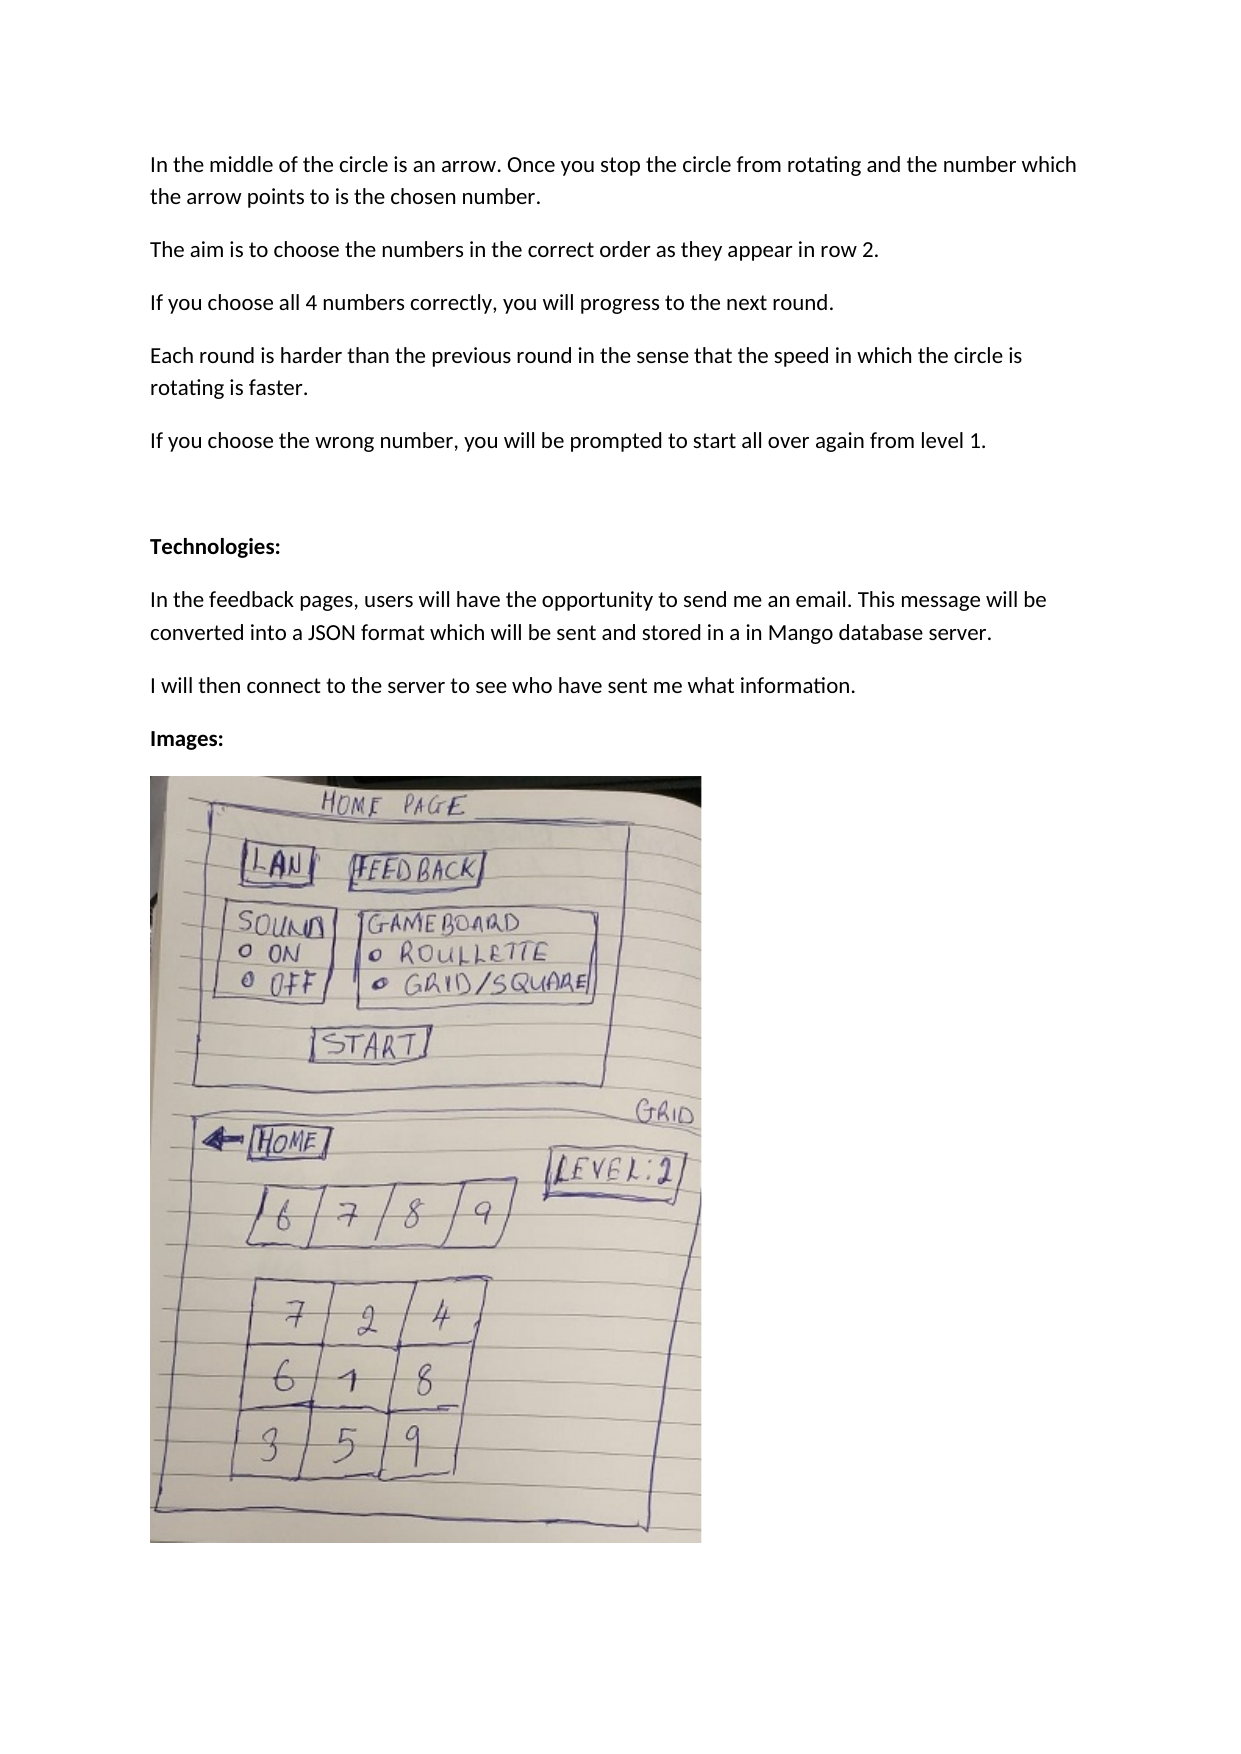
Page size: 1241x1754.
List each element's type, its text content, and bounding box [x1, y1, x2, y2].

text Technologies: [150, 532, 1090, 561]
text If you choose all 4 numbers correctly, you will progress to the next round. [150, 288, 1090, 316]
text The aim is to choose the numbers in the correct order as they appear in row 2. [150, 235, 1090, 263]
text In the middle of the circle is an arrow. Once you stop the circle from rotating and the number which the arrow points to is the chosen number. [150, 150, 1090, 210]
text I will then connect to the server to see who have sent me what information. [150, 671, 1090, 699]
text In the feedback pages, users will have the opportunity to send me an email. This message will be converted into a JSON format which will be sent and stored in a in Mango database server. [150, 586, 1090, 646]
text Images: [150, 724, 1090, 752]
text Each round is harder than the previous round in the sense that the speed in which the circle is rotating is faster. [150, 341, 1090, 401]
text If you choose the wrong number, you will be prompted to start all over again from level 1. [150, 426, 1090, 454]
